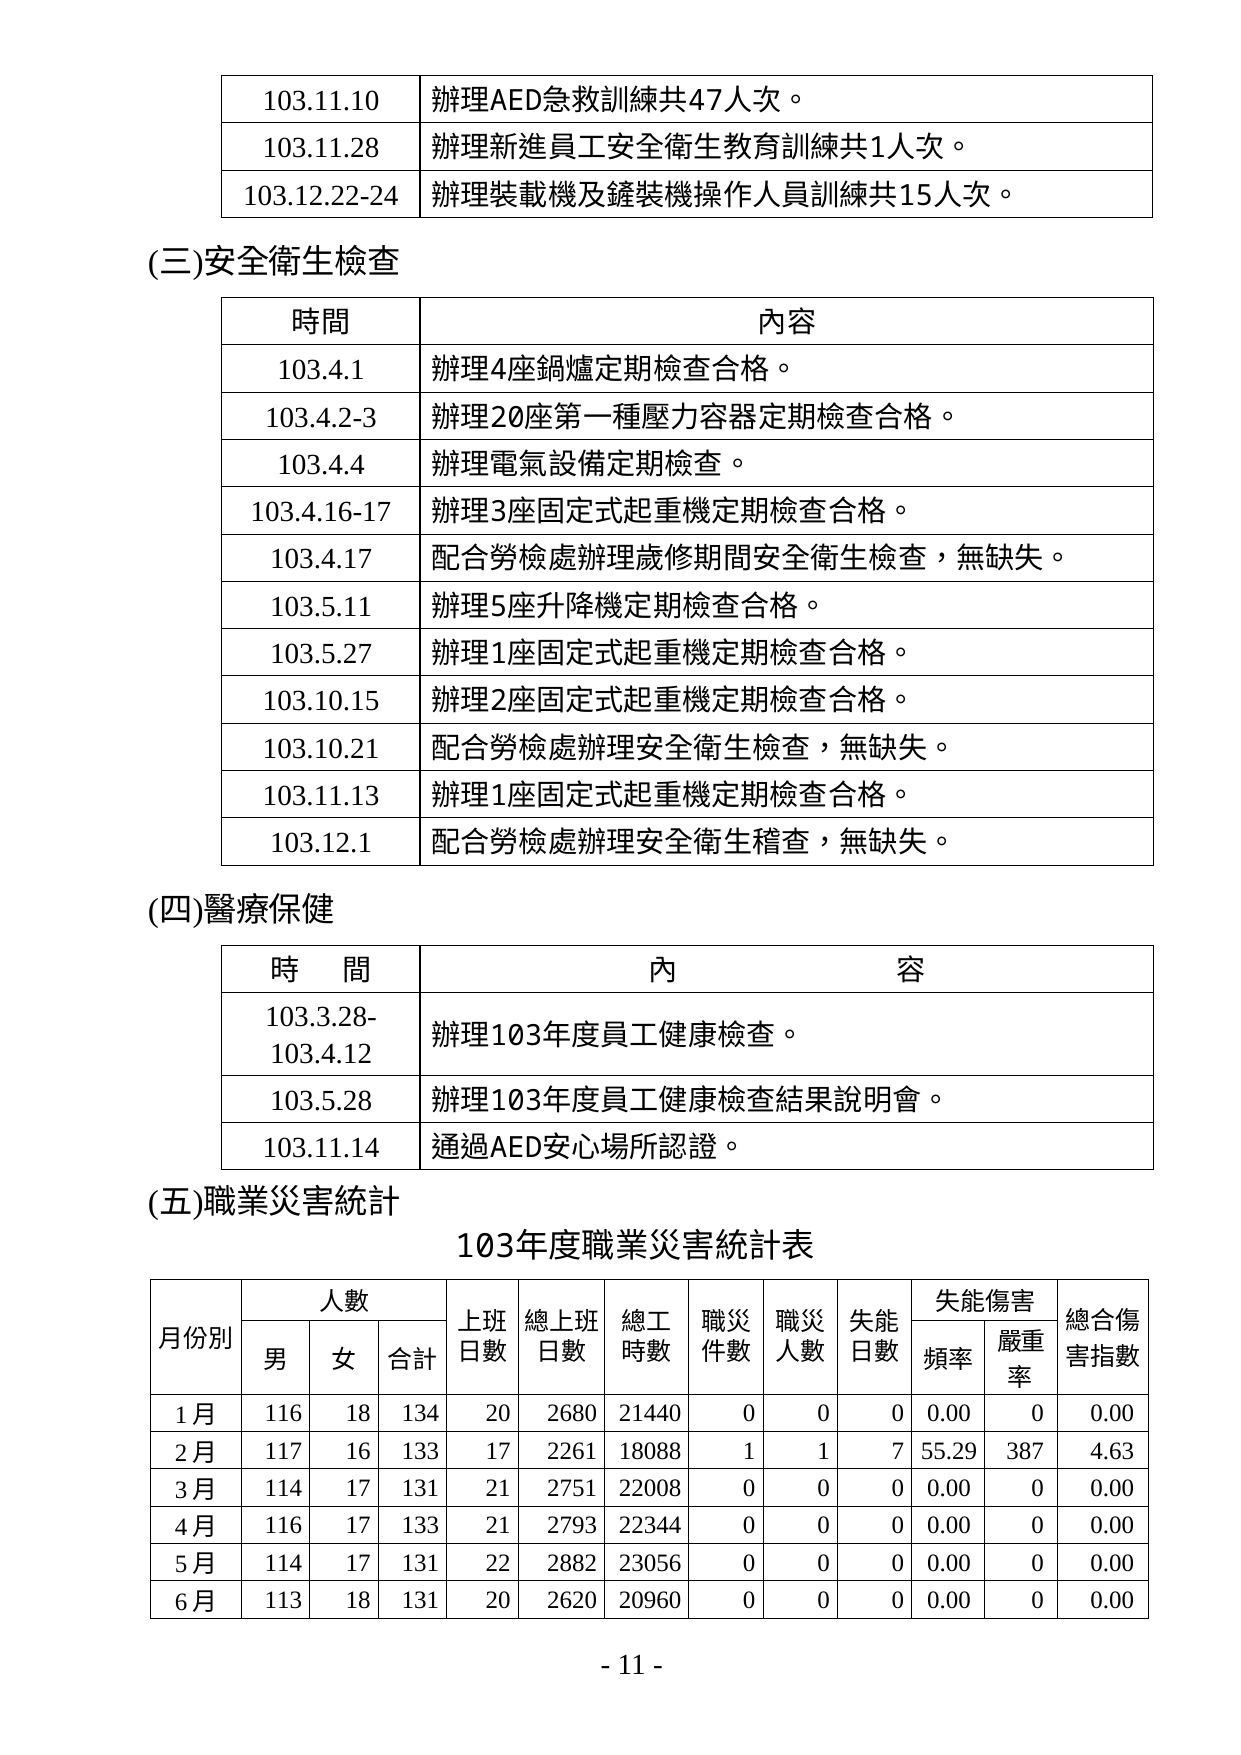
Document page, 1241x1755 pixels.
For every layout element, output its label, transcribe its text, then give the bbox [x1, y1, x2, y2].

table_cell 0 [985, 1395, 1057, 1431]
table_cell 2620 [519, 1581, 604, 1617]
table_cell 18088 [605, 1432, 688, 1468]
table_header 月份別 [151, 1280, 241, 1394]
table_cell 配合勞檢處辦理歲修期間安全衛生檢查，無缺失。 [421, 535, 1153, 581]
table_cell 16 [310, 1432, 378, 1468]
table_cell 103.4.2-3 [222, 393, 419, 439]
table_cell 131 [379, 1469, 446, 1506]
table_cell 103.11.13 [222, 771, 419, 817]
table_cell 2751 [519, 1469, 604, 1506]
table_cell 0.00 [1058, 1581, 1148, 1617]
table_cell 女 [310, 1321, 378, 1394]
table_cell 0.00 [1058, 1469, 1148, 1506]
table_cell 男 [242, 1321, 309, 1394]
table_cell 21 [447, 1507, 518, 1543]
table_cell 103.11.28 [222, 123, 419, 169]
table_cell 0 [985, 1469, 1057, 1506]
table_cell 辦理103年度員工健康檢查結果說明會。 [421, 1076, 1153, 1122]
table_cell 23056 [605, 1544, 688, 1580]
table_cell 114 [242, 1544, 309, 1580]
text 103年度職業災害統計表 [148, 1224, 1122, 1266]
table_cell 0 [838, 1581, 911, 1617]
table_header 失能日數 [838, 1280, 911, 1394]
table_cell 22 [447, 1544, 518, 1580]
table_cell 18 [310, 1395, 378, 1431]
table_cell 20960 [605, 1581, 688, 1617]
table_cell 17 [310, 1507, 378, 1543]
table_cell 配合勞檢處辦理安全衛生稽查，無缺失。 [421, 818, 1153, 864]
table_cell 2882 [519, 1544, 604, 1580]
table_cell 20 [447, 1581, 518, 1617]
table_cell 103.11.14 [222, 1123, 419, 1169]
table_cell 0 [985, 1581, 1057, 1617]
table_cell 3月 [151, 1469, 241, 1506]
table_cell 辦理103年度員工健康檢查。 [421, 993, 1153, 1075]
table_header 內容 [421, 298, 1153, 344]
table_cell 131 [379, 1544, 446, 1580]
table_cell 0.00 [1058, 1507, 1148, 1543]
table_cell 4月 [151, 1507, 241, 1543]
table_cell 0.00 [1058, 1395, 1148, 1431]
table_cell 通過AED安心場所認證。 [421, 1123, 1153, 1169]
table_cell 103.3.28- 103.4.12 [222, 993, 419, 1075]
table_cell 133 [379, 1507, 446, 1543]
table_cell 103.11.10 [222, 76, 419, 122]
table_cell 辦理5座升降機定期檢查合格。 [421, 582, 1153, 628]
table_cell 114 [242, 1469, 309, 1506]
table_cell 0 [689, 1581, 763, 1617]
table_cell 1 [764, 1432, 837, 1468]
table_cell 116 [242, 1507, 309, 1543]
table_header 總上班 日數 [519, 1280, 604, 1394]
table_cell 0 [689, 1507, 763, 1543]
table_cell 辦理AED急救訓練共47人次。 [421, 76, 1152, 122]
table_cell 0 [689, 1469, 763, 1506]
table_cell 103.12.22-24 [222, 171, 419, 217]
table_cell 5月 [151, 1544, 241, 1580]
table_cell 22008 [605, 1469, 688, 1506]
table_header 人數 [242, 1280, 446, 1320]
table_cell 辦理20座第一種壓力容器定期檢查合格。 [421, 393, 1153, 439]
table_header 時間 [222, 298, 419, 344]
table_cell 配合勞檢處辦理安全衛生檢查，無缺失。 [421, 724, 1153, 770]
table_cell 0.00 [912, 1395, 984, 1431]
table_cell 131 [379, 1581, 446, 1617]
table_cell 辦理電氣設備定期檢查。 [421, 440, 1153, 486]
table_cell 55.29 [912, 1432, 984, 1468]
table_header 時 間 [222, 946, 419, 992]
table_cell 0 [764, 1507, 837, 1543]
table_cell 0 [764, 1395, 837, 1431]
text (五)職業災害統計 [148, 1170, 1122, 1224]
table_cell 辦理1座固定式起重機定期檢查合格。 [421, 629, 1153, 675]
table_cell 17 [310, 1544, 378, 1580]
table_header 失能傷害 [912, 1280, 1057, 1320]
table_cell 387 [985, 1432, 1057, 1468]
table_cell 1月 [151, 1395, 241, 1431]
table_header 總工 時數 [605, 1280, 688, 1394]
table_cell 103.10.21 [222, 724, 419, 770]
table_cell 頻率 [912, 1321, 984, 1394]
table_cell 0 [764, 1581, 837, 1617]
table_cell 117 [242, 1432, 309, 1468]
table_header 內 容 [421, 946, 1153, 992]
table_cell 18 [310, 1581, 378, 1617]
table_cell 0 [985, 1544, 1057, 1580]
table_cell 辦理4座鍋爐定期檢查合格。 [421, 345, 1153, 392]
table_cell 0 [689, 1544, 763, 1580]
table_cell 133 [379, 1432, 446, 1468]
table_cell 0.00 [912, 1469, 984, 1506]
table_cell 103.10.15 [222, 676, 419, 723]
table_cell 1 [689, 1432, 763, 1468]
table_cell 0 [838, 1395, 911, 1431]
table_cell 2月 [151, 1432, 241, 1468]
table_cell 合計 [379, 1321, 446, 1394]
table_cell 0 [985, 1507, 1057, 1543]
table_header 職災件數 [689, 1280, 763, 1394]
text (三)安全衛生檢查 [148, 230, 1122, 284]
table_cell 134 [379, 1395, 446, 1431]
table_cell 21 [447, 1469, 518, 1506]
table_header 職災人數 [764, 1280, 837, 1394]
table_cell 2793 [519, 1507, 604, 1543]
table_cell 2680 [519, 1395, 604, 1431]
table_cell 0 [838, 1544, 911, 1580]
table_cell 21440 [605, 1395, 688, 1431]
table_cell 2261 [519, 1432, 604, 1468]
table_cell 辦理裝載機及鏟裝機操作人員訓練共15人次。 [421, 171, 1152, 217]
table_cell 22344 [605, 1507, 688, 1543]
table_cell 20 [447, 1395, 518, 1431]
table_cell 0 [689, 1395, 763, 1431]
table_cell 辦理新進員工安全衛生教育訓練共1人次。 [421, 123, 1152, 169]
table_cell 17 [310, 1469, 378, 1506]
table_cell 103.4.1 [222, 345, 419, 392]
table_cell 0 [838, 1507, 911, 1543]
table_cell 7 [838, 1432, 911, 1468]
table_cell 0.00 [912, 1544, 984, 1580]
text (四)醫療保健 [148, 878, 1122, 932]
table_header 總合傷害指數 [1058, 1280, 1148, 1394]
table_cell 116 [242, 1395, 309, 1431]
table_header 上班 日數 [447, 1280, 518, 1394]
table_cell 17 [447, 1432, 518, 1468]
table_cell 113 [242, 1581, 309, 1617]
table_cell 103.4.4 [222, 440, 419, 486]
table_cell 辦理2座固定式起重機定期檢查合格。 [421, 676, 1153, 723]
table_cell 0 [764, 1469, 837, 1506]
table_cell 6月 [151, 1581, 241, 1617]
table_cell 嚴重率 [985, 1321, 1057, 1394]
table_cell 103.5.27 [222, 629, 419, 675]
table_cell 0.00 [912, 1581, 984, 1617]
table_cell 辦理1座固定式起重機定期檢查合格。 [421, 771, 1153, 817]
table_cell 辦理3座固定式起重機定期檢查合格。 [421, 487, 1153, 533]
table_cell 4.63 [1058, 1432, 1148, 1468]
table_cell 0 [764, 1544, 837, 1580]
table_cell 0.00 [1058, 1544, 1148, 1580]
table_cell 103.5.11 [222, 582, 419, 628]
table_cell 103.5.28 [222, 1076, 419, 1122]
table_cell 103.4.16-17 [222, 487, 419, 533]
table_cell 0 [838, 1469, 911, 1506]
table_cell 103.12.1 [222, 818, 419, 864]
table_cell 103.4.17 [222, 535, 419, 581]
table_cell 0.00 [912, 1507, 984, 1543]
